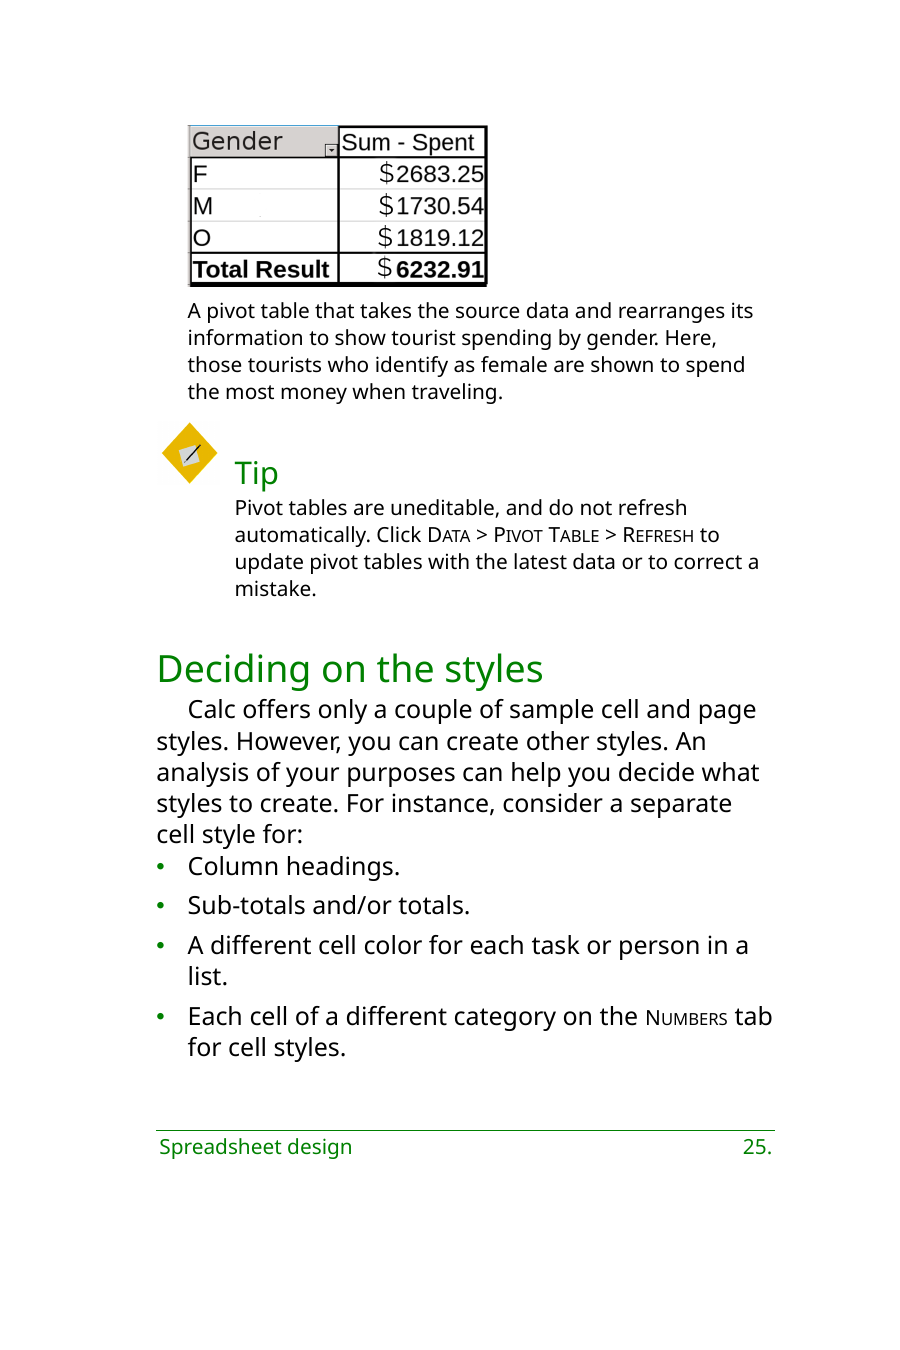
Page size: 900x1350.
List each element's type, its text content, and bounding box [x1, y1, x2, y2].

text Pivot tables are uneditable, and do not refresh automatically. Click Data > Pivot Table > Refresh to update pivot tables with the latest data or to correct a mistake. [234, 494, 775, 602]
table_cell A pivot table that takes the source data and rearranges its information to show tourist spending by gender. Here, those tourists who identify as female are shown to spend the most money when traveling. [188, 289, 775, 405]
table_header [188, 125, 775, 289]
list Sub-totals and/or totals. [156, 889, 775, 921]
list Column headings. [156, 850, 775, 881]
list A different cell color for each task or person in a list. [156, 929, 775, 992]
subtitle Deciding on the styles [156, 643, 775, 694]
list Tip [156, 421, 775, 494]
picture [187, 125, 488, 287]
list Each cell of a different category on the Numbers tab for cell styles. [156, 1000, 775, 1062]
text Calc offers only a couple of sample cell and page styles. However, you can create other styles. An analysis of your purposes can help you decide what styles to create. For instance, consider a separate cell style for: [156, 694, 775, 850]
picture [157, 421, 220, 485]
